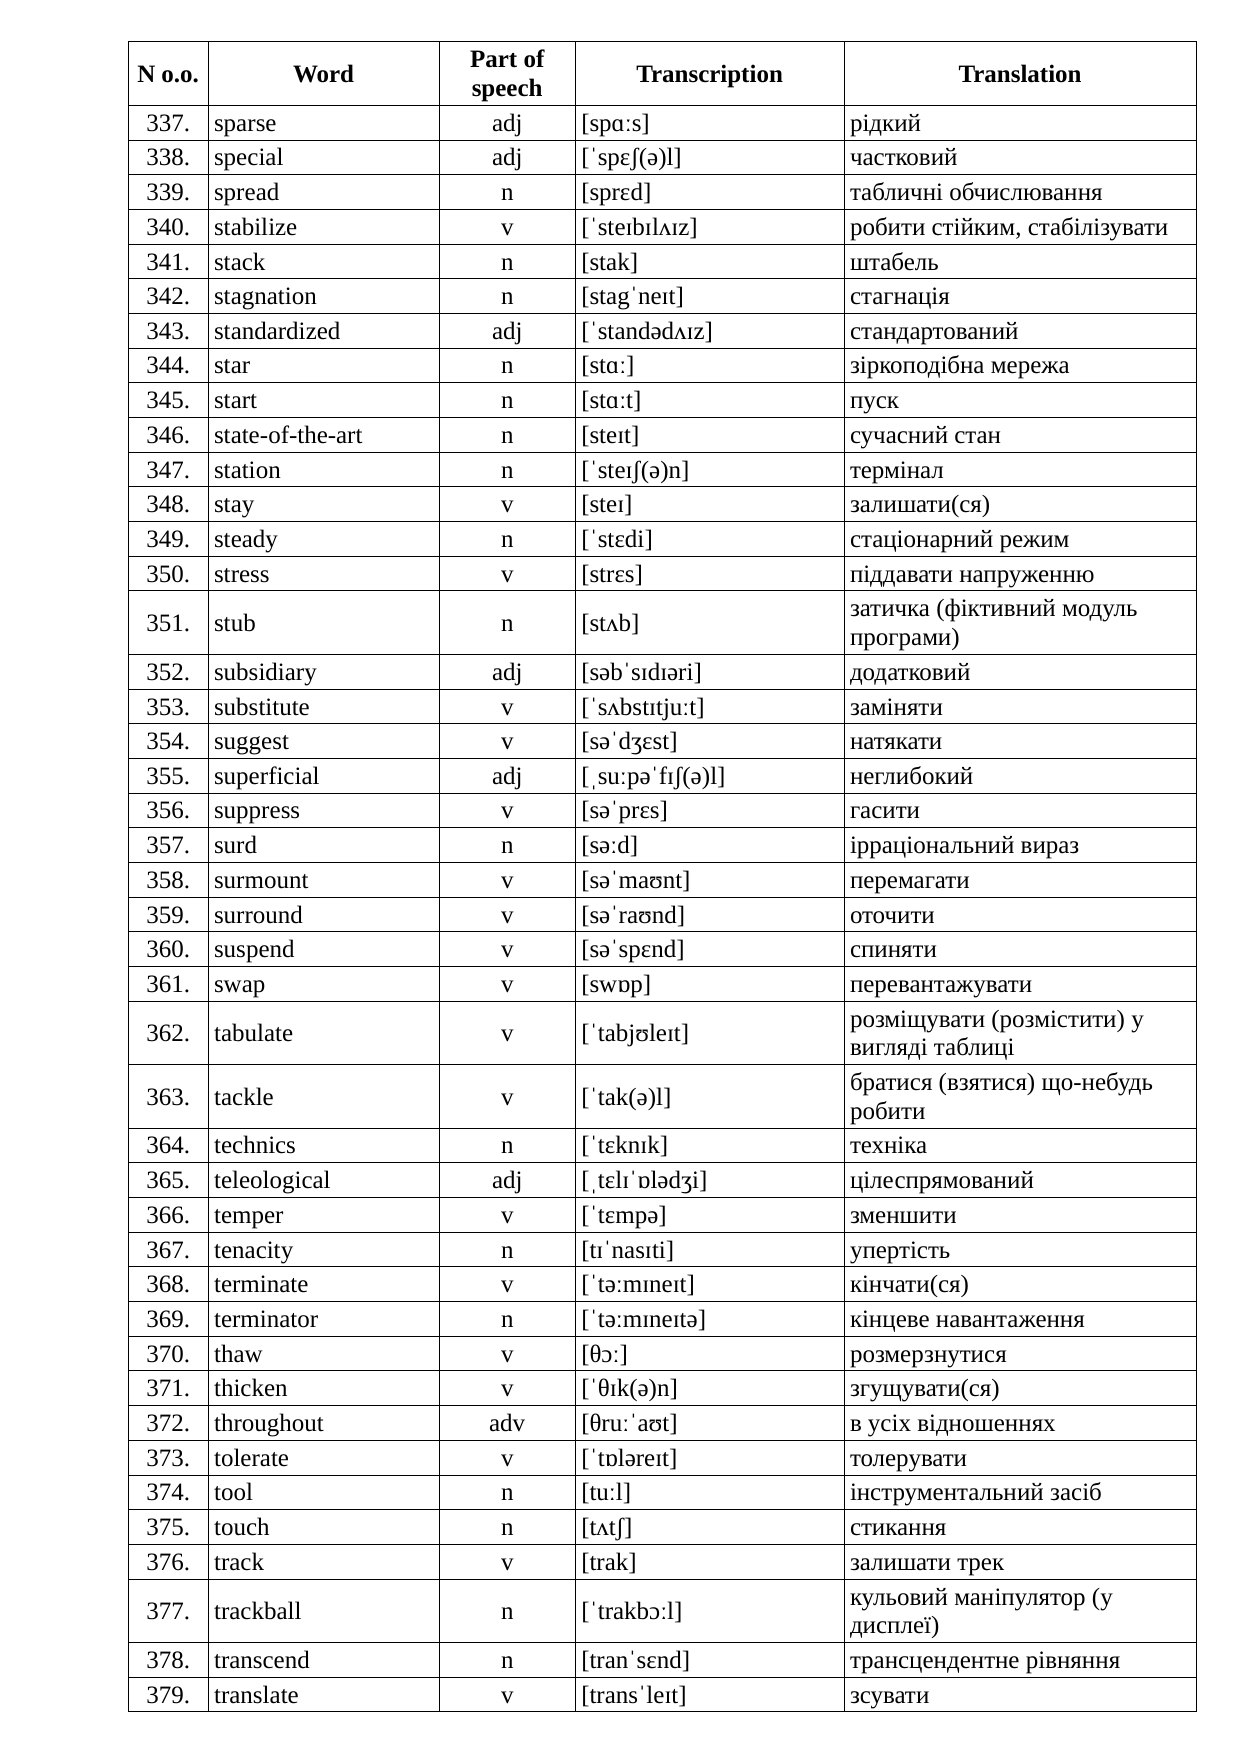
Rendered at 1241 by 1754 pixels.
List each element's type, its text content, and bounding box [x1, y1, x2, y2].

table_cell стандартований [845, 314, 1196, 348]
table_cell v [440, 1441, 575, 1474]
table_cell adv [440, 1406, 575, 1440]
table_cell n [440, 828, 575, 862]
table_cell [tɪˈnasɪti] [576, 1233, 844, 1266]
table_cell v [440, 1678, 575, 1711]
table_cell зіркоподібна мережа [845, 349, 1196, 382]
table_cell thicken [209, 1371, 439, 1405]
table_cell n [440, 1643, 575, 1677]
table_cell [tranˈsɛnd] [576, 1643, 844, 1677]
table_cell [ˈtɒləreɪt] [576, 1441, 844, 1474]
table_cell 348. [129, 487, 208, 521]
table_cell стаціонарний режим [845, 522, 1196, 556]
table_cell розміщувати (розмістити) у вигляді таблиці [845, 1002, 1196, 1064]
table_cell стикання [845, 1510, 1196, 1544]
table_cell surmount [209, 863, 439, 897]
table_cell suppress [209, 794, 439, 827]
table_cell 379. [129, 1678, 208, 1711]
table_cell [ˈtrakbɔːl] [576, 1580, 844, 1642]
table_cell n [440, 1580, 575, 1642]
table_cell [tuːl] [576, 1476, 844, 1509]
table_cell 343. [129, 314, 208, 348]
table_cell піддавати напруженню [845, 557, 1196, 590]
table_cell n [440, 245, 575, 278]
table_cell [ˈtak(ə)l] [576, 1065, 844, 1128]
table_cell [səˈraʊnd] [576, 898, 844, 931]
table_header Part of speech [440, 42, 575, 105]
table_cell v [440, 1337, 575, 1370]
table_cell 356. [129, 794, 208, 827]
table_cell n [440, 591, 575, 654]
table_cell розмерзнутися [845, 1337, 1196, 1370]
table_cell [stɑː] [576, 349, 844, 382]
table_cell n [440, 1476, 575, 1509]
table_cell 358. [129, 863, 208, 897]
table_cell teleological [209, 1163, 439, 1197]
table_cell [səˈmaʊnt] [576, 863, 844, 897]
table_cell 352. [129, 655, 208, 688]
table_cell 378. [129, 1643, 208, 1677]
table_cell [ˈθɪk(ə)n] [576, 1371, 844, 1405]
table_cell tool [209, 1476, 439, 1509]
table_cell [ˈspɛʃ(ə)l] [576, 141, 844, 174]
table_cell в усіх відношеннях [845, 1406, 1196, 1440]
table_cell рідкий [845, 106, 1196, 139]
table_cell subsidiary [209, 655, 439, 688]
table_cell цілеспрямований [845, 1163, 1196, 1197]
table_cell stagnation [209, 279, 439, 313]
table_cell stub [209, 591, 439, 654]
table_cell terminator [209, 1302, 439, 1336]
table_cell tabulate [209, 1002, 439, 1064]
table_cell [ˈtəːmɪneɪtə] [576, 1302, 844, 1336]
table_cell 347. [129, 453, 208, 486]
table_cell v [440, 863, 575, 897]
table_cell [ˌtɛlɪˈɒlədʒi] [576, 1163, 844, 1197]
table_cell [ˈsteɪʃ(ə)n] [576, 453, 844, 486]
table_cell спиняти [845, 932, 1196, 966]
table_cell 359. [129, 898, 208, 931]
table_cell 340. [129, 210, 208, 243]
table_header Transcription [576, 42, 844, 105]
table_cell неглибокий [845, 759, 1196, 793]
table_header N o.o. [129, 42, 208, 105]
table_cell [ˈsteɪbɪlʌɪz] [576, 210, 844, 243]
table_cell n [440, 418, 575, 452]
table_cell [səːd] [576, 828, 844, 862]
table_cell state-of-the-art [209, 418, 439, 452]
table_cell упертість [845, 1233, 1196, 1266]
table_cell перемагати [845, 863, 1196, 897]
table_cell 357. [129, 828, 208, 862]
table_cell [ˈtɛmpə] [576, 1198, 844, 1232]
table_cell [stɑːt] [576, 383, 844, 417]
table_cell n [440, 279, 575, 313]
table_cell [sprɛd] [576, 175, 844, 209]
table_cell штабель [845, 245, 1196, 278]
table_cell standardized [209, 314, 439, 348]
table_cell [səbˈsɪdɪəri] [576, 655, 844, 688]
table_cell n [440, 175, 575, 209]
table_header Translation [845, 42, 1196, 105]
table_cell thaw [209, 1337, 439, 1370]
table_cell техніка [845, 1129, 1196, 1162]
table_cell v [440, 932, 575, 966]
table_cell trackball [209, 1580, 439, 1642]
table_cell v [440, 690, 575, 723]
table_cell start [209, 383, 439, 417]
table_cell n [440, 1129, 575, 1162]
table_cell v [440, 1198, 575, 1232]
table_cell [ˈtɛknɪk] [576, 1129, 844, 1162]
table_cell 353. [129, 690, 208, 723]
table_cell [ˈtəːmɪneɪt] [576, 1267, 844, 1301]
table_cell n [440, 349, 575, 382]
table_cell 368. [129, 1267, 208, 1301]
table_cell n [440, 453, 575, 486]
table_cell інструментальний засіб [845, 1476, 1196, 1509]
table_cell [swɒp] [576, 967, 844, 1001]
table_cell 360. [129, 932, 208, 966]
table_cell [steɪt] [576, 418, 844, 452]
table_cell [θɔː] [576, 1337, 844, 1370]
table_cell steady [209, 522, 439, 556]
table_cell suggest [209, 724, 439, 758]
table_cell пуск [845, 383, 1196, 417]
table_header Word [209, 42, 439, 105]
table_cell гасити [845, 794, 1196, 827]
table_cell 337. [129, 106, 208, 139]
table_cell stay [209, 487, 439, 521]
table_cell tolerate [209, 1441, 439, 1474]
table_cell 345. [129, 383, 208, 417]
table_cell 376. [129, 1545, 208, 1578]
table_cell adj [440, 1163, 575, 1197]
table_cell adj [440, 655, 575, 688]
table_cell [transˈleɪt] [576, 1678, 844, 1711]
table_cell [strɛs] [576, 557, 844, 590]
table_cell [stʌb] [576, 591, 844, 654]
table_cell зменшити [845, 1198, 1196, 1232]
table_cell stack [209, 245, 439, 278]
table_cell superficial [209, 759, 439, 793]
table_cell [ˈtabjʊleɪt] [576, 1002, 844, 1064]
table_cell 375. [129, 1510, 208, 1544]
table_cell 339. [129, 175, 208, 209]
table_cell [steɪ] [576, 487, 844, 521]
table_cell [səˈdʒɛst] [576, 724, 844, 758]
table_cell 364. [129, 1129, 208, 1162]
table_cell 374. [129, 1476, 208, 1509]
table_cell n [440, 522, 575, 556]
table_cell throughout [209, 1406, 439, 1440]
table_cell робити стійким, стабілізувати [845, 210, 1196, 243]
table_cell залишати(ся) [845, 487, 1196, 521]
table_cell v [440, 1545, 575, 1578]
table_cell v [440, 1267, 575, 1301]
table_cell [spɑːs] [576, 106, 844, 139]
table_cell tenacity [209, 1233, 439, 1266]
table_cell додатковий [845, 655, 1196, 688]
table_cell substitute [209, 690, 439, 723]
table_cell 371. [129, 1371, 208, 1405]
table_cell v [440, 1371, 575, 1405]
table_cell 362. [129, 1002, 208, 1064]
table_cell [tʌtʃ] [576, 1510, 844, 1544]
table_cell залишати трек [845, 1545, 1196, 1578]
table_cell adj [440, 314, 575, 348]
table_cell adj [440, 141, 575, 174]
table_cell затичка (фіктивний модуль програми) [845, 591, 1196, 654]
table_cell 346. [129, 418, 208, 452]
table_cell v [440, 1002, 575, 1064]
table_cell v [440, 794, 575, 827]
table_cell stress [209, 557, 439, 590]
table_cell [ˈsʌbstɪtjuːt] [576, 690, 844, 723]
table_cell suspend [209, 932, 439, 966]
table_cell tackle [209, 1065, 439, 1128]
table_cell [θruːˈaʊt] [576, 1406, 844, 1440]
table_cell adj [440, 759, 575, 793]
table_cell частковий [845, 141, 1196, 174]
table_cell [səˈspɛnd] [576, 932, 844, 966]
table_cell зсувати [845, 1678, 1196, 1711]
table_cell стагнація [845, 279, 1196, 313]
table_cell sparse [209, 106, 439, 139]
table_cell 363. [129, 1065, 208, 1128]
table_cell v [440, 1065, 575, 1128]
table_cell 369. [129, 1302, 208, 1336]
table_cell 373. [129, 1441, 208, 1474]
table_cell згущувати(ся) [845, 1371, 1196, 1405]
table_cell ірраціональний вираз [845, 828, 1196, 862]
table_cell 365. [129, 1163, 208, 1197]
table_cell stabilize [209, 210, 439, 243]
table_cell [stagˈneɪt] [576, 279, 844, 313]
table_cell v [440, 487, 575, 521]
table_cell swap [209, 967, 439, 1001]
table_cell термінал [845, 453, 1196, 486]
table_cell [ˌsuːpəˈfɪʃ(ə)l] [576, 759, 844, 793]
table_cell 355. [129, 759, 208, 793]
table_cell [stak] [576, 245, 844, 278]
table_cell толерувати [845, 1441, 1196, 1474]
table_cell v [440, 557, 575, 590]
table_cell 354. [129, 724, 208, 758]
table_cell v [440, 210, 575, 243]
table_cell terminate [209, 1267, 439, 1301]
table_cell n [440, 1302, 575, 1336]
table_cell [səˈprɛs] [576, 794, 844, 827]
table_cell 366. [129, 1198, 208, 1232]
table_cell surd [209, 828, 439, 862]
table_cell братися (взятися) що-небудь робити [845, 1065, 1196, 1128]
table_cell 370. [129, 1337, 208, 1370]
table_cell кульовий маніпулятор (у дисплеї) [845, 1580, 1196, 1642]
table_cell translate [209, 1678, 439, 1711]
table_cell track [209, 1545, 439, 1578]
table_cell n [440, 383, 575, 417]
table_cell v [440, 724, 575, 758]
table_cell v [440, 898, 575, 931]
table_cell 338. [129, 141, 208, 174]
table_cell 361. [129, 967, 208, 1001]
table_cell оточити [845, 898, 1196, 931]
table_cell technics [209, 1129, 439, 1162]
table_cell touch [209, 1510, 439, 1544]
table_cell 351. [129, 591, 208, 654]
table_cell temper [209, 1198, 439, 1232]
table_cell 372. [129, 1406, 208, 1440]
table_cell 341. [129, 245, 208, 278]
table_cell перевантажувати [845, 967, 1196, 1001]
table_cell заміняти [845, 690, 1196, 723]
table_cell 350. [129, 557, 208, 590]
table_cell 342. [129, 279, 208, 313]
table_cell [ˈstandədʌɪz] [576, 314, 844, 348]
table_cell [trak] [576, 1545, 844, 1578]
table_cell сучасний стан [845, 418, 1196, 452]
table_cell transcend [209, 1643, 439, 1677]
table_cell surround [209, 898, 439, 931]
table_cell кінцеве навантаження [845, 1302, 1196, 1336]
table_cell special [209, 141, 439, 174]
table_cell station [209, 453, 439, 486]
table_cell 377. [129, 1580, 208, 1642]
table_cell adj [440, 106, 575, 139]
table_cell трансцендентне рівняння [845, 1643, 1196, 1677]
table_cell 367. [129, 1233, 208, 1266]
table_cell табличні обчислювання [845, 175, 1196, 209]
table_cell n [440, 1233, 575, 1266]
table_cell star [209, 349, 439, 382]
table_cell кінчати(ся) [845, 1267, 1196, 1301]
table_cell [ˈstɛdi] [576, 522, 844, 556]
table_cell v [440, 967, 575, 1001]
table_cell n [440, 1510, 575, 1544]
table_cell 349. [129, 522, 208, 556]
table_cell натякати [845, 724, 1196, 758]
table_cell spread [209, 175, 439, 209]
table_cell 344. [129, 349, 208, 382]
